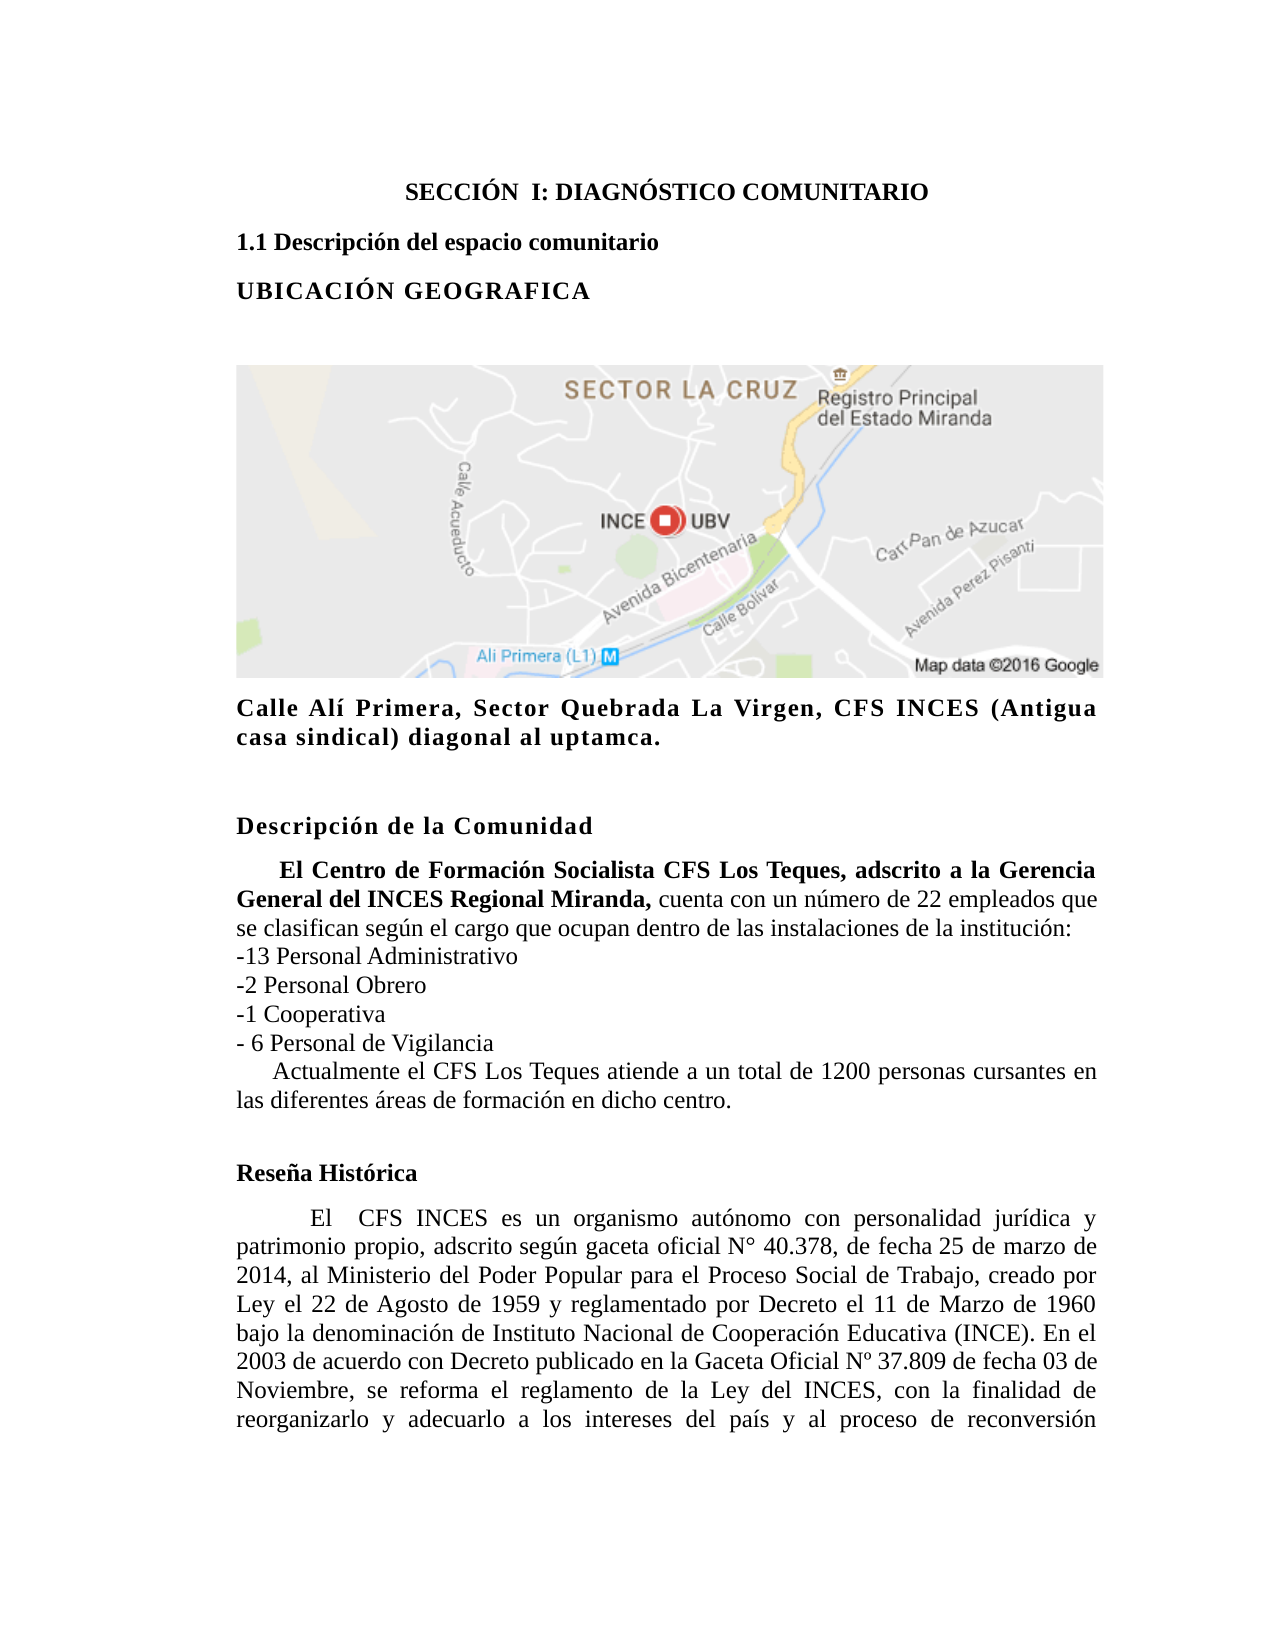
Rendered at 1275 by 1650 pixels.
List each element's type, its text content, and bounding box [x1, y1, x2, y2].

text UBICACIÓN GEOGRAFICA [236, 276, 1098, 305]
text -2 Personal Obrero [236, 970, 1098, 999]
text Actualmente el CFS Los Teques atiende a un total de 1200 personas cursantes en las diferentes áreas de formación en dicho centro. [236, 1056, 1098, 1114]
text -13 Personal Administrativo [236, 941, 1098, 970]
text -1 Cooperativa [236, 999, 1098, 1028]
picture [236, 365, 1104, 678]
list Descripción del espacio comunitario [236, 227, 1098, 256]
text - 6 Personal de Vigilancia [236, 1028, 1098, 1056]
text Descripción de la Comunidad [236, 811, 1098, 839]
text Calle Alí Primera, Sector Quebrada La Virgen, CFS INCES (Antigua casa sindical) diagonal al uptamca. [236, 693, 1098, 751]
text SECCIÓN I: DIAGNÓSTICO COMUNITARIO [236, 177, 1098, 206]
text El CFS INCES es un organismo autónomo con personalidad jurídica y patrimonio propio, adscrito según gaceta oficial N° 40.378, de fecha 25 de marzo de 2014, al Ministerio del Poder Popular para el Proceso Social de Trabajo, creado por Ley el 22 de Agosto de 1959 y reglamentado por Decreto el 11 de Marzo de 1960 bajo la denominación de Instituto Nacional de Cooperación Educativa (INCE). En el 2003 de acuerdo con Decreto publicado en la Gaceta Oficial Nº 37.809 de fecha 03 de Noviembre, se reforma el reglamento de la Ley del INCES, con la finalidad de reorganizarlo y adecuarlo a los intereses del país y al proceso de reconversión [236, 1203, 1098, 1433]
text Reseña Histórica [236, 1158, 1098, 1187]
text El Centro de Formación Socialista CFS Los Teques, adscrito a la Gerencia General del INCES Regional Miranda, cuenta con un número de 22 empleados que se clasifican según el cargo que ocupan dentro de las instalaciones de la institución: [236, 855, 1098, 941]
